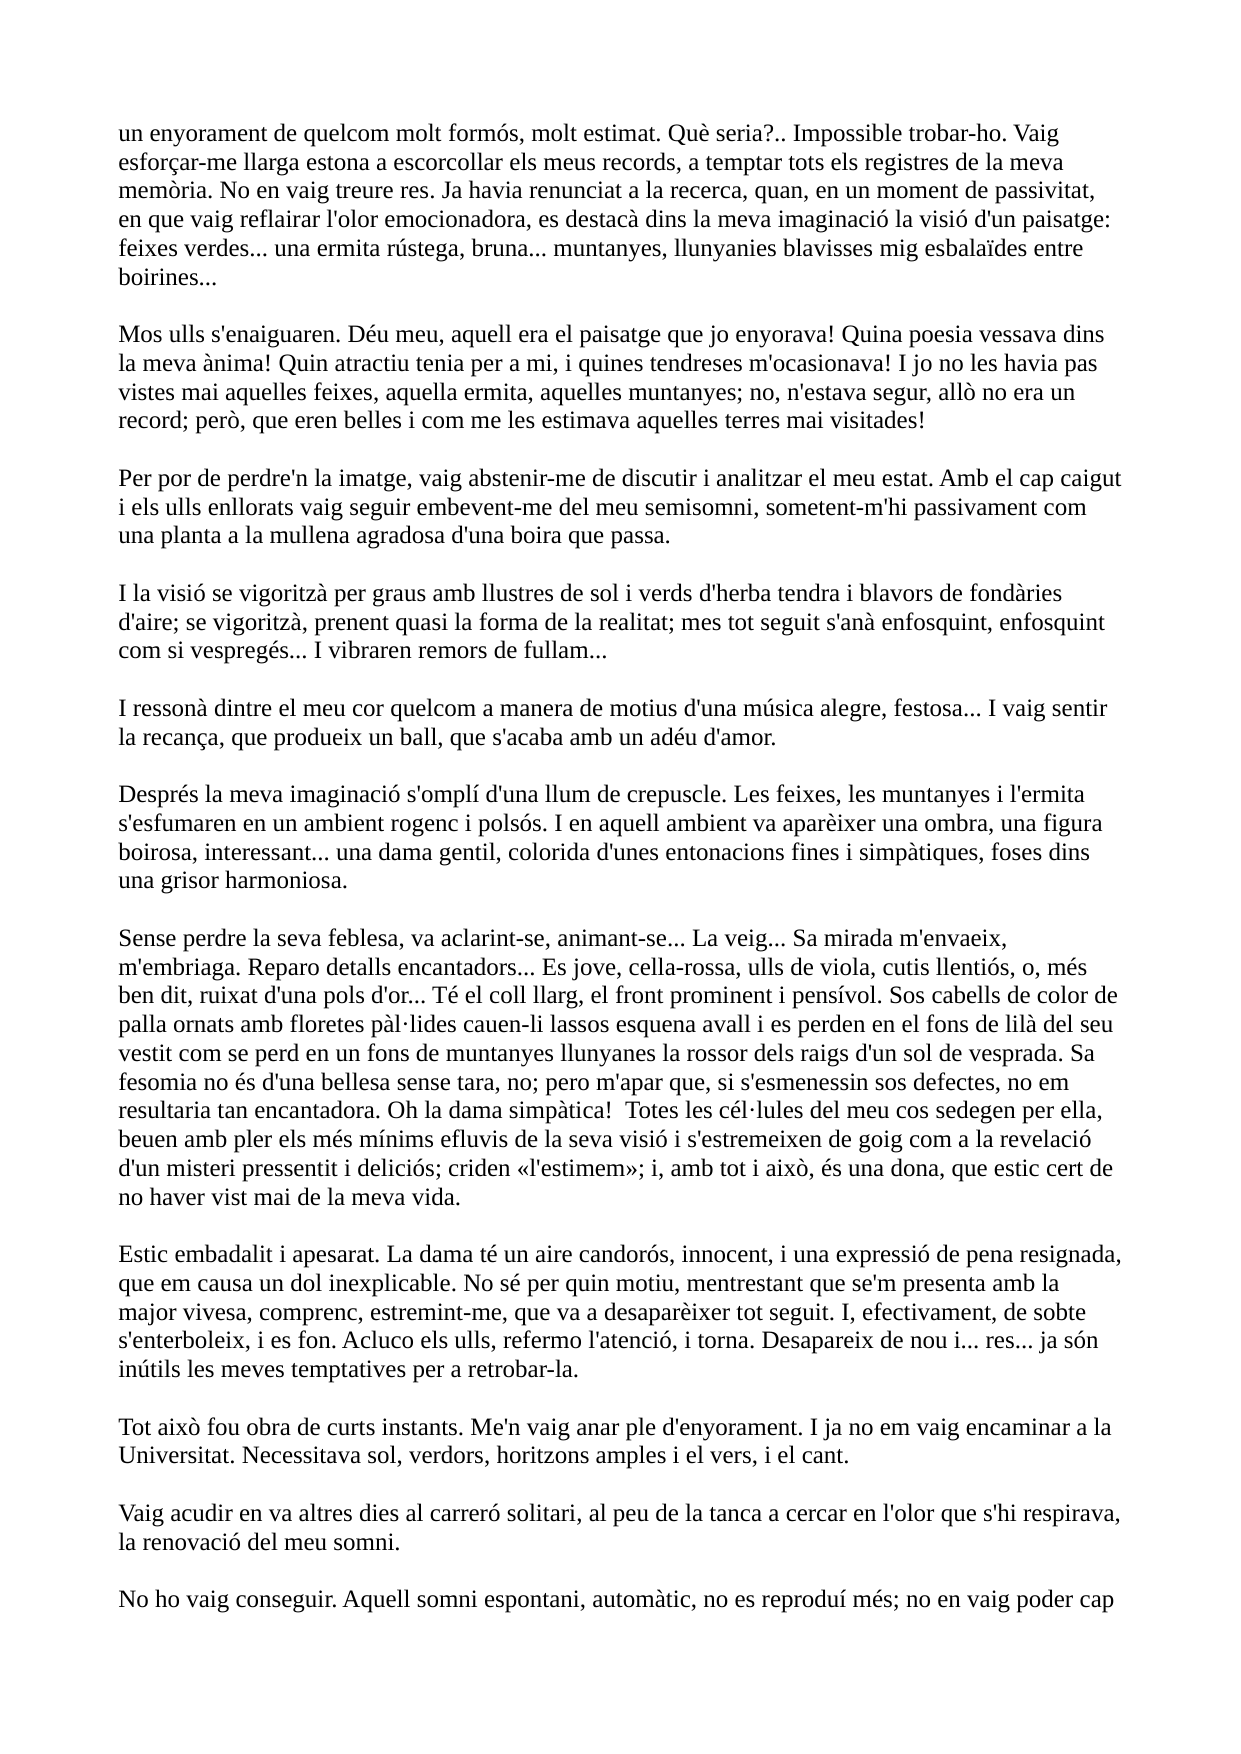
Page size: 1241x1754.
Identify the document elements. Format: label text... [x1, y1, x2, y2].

text Per por de perdre'n la imatge, vaig abstenir-me de discutir i analitzar el meu estat. Amb el cap caigut i els ulls enllorats vaig seguir embevent-me del meu semisomni, sometent-m'hi passivament com una planta a la mullena agradosa d'una boira que passa. [118, 463, 1122, 549]
text Estic embadalit i apesarat. La dama té un aire candorós, innocent, i una expressió de pena resignada, que em causa un dol inexplicable. No sé per quin motiu, mentrestant que se'm presenta amb la major vivesa, comprenc, estremint-me, que va a desaparèixer tot seguit. I, efectivament, de sobte s'enterboleix, i es fon. Acluco els ulls, refermo l'atenció, i torna. Desapareix de nou i... res... ja són inútils les meves temptatives per a retrobar-la. [118, 1239, 1122, 1383]
text I la visió se vigoritzà per graus amb llustres de sol i verds d'herba tendra i blavors de fondàries d'aire; se vigoritzà, prenent quasi la forma de la realitat; mes tot seguit s'anà enfosquint, enfosquint com si vespregés... I vibraren remors de fullam... [118, 578, 1122, 664]
text un enyorament de quelcom molt formós, molt estimat. Què seria?.. Impossible trobar-ho. Vaig esforçar-me llarga estona a escorcollar els meus records, a temptar tots els registres de la meva memòria. No en vaig treure res. Ja havia renunciat a la recerca, quan, en un moment de passivitat, en que vaig reflairar l'olor emocionadora, es destacà dins la meva imaginació la visió d'un paisatge: feixes verdes... una ermita rústega, bruna... muntanyes, llunyanies blavisses mig esbalaïdes entre boirines... [118, 118, 1122, 291]
text No ho vaig conseguir. Aquell somni espontani, automàtic, no es reproduí més; no en vaig poder cap [118, 1584, 1122, 1613]
text Mos ulls s'enaiguaren. Déu meu, aquell era el paisatge que jo enyorava! Quina poesia vessava dins la meva ànima! Quin atractiu tenia per a mi, i quines tendreses m'ocasionava! I jo no les havia pas vistes mai aquelles feixes, aquella ermita, aquelles muntanyes; no, n'estava segur, allò no era un record; però, que eren belles i com me les estimava aquelles terres mai visitades! [118, 319, 1122, 434]
text Després la meva imaginació s'omplí d'una llum de crepuscle. Les feixes, les muntanyes i l'ermita s'esfumaren en un ambient rogenc i polsós. I en aquell ambient va aparèixer una ombra, una figura boirosa, interessant... una dama gentil, colorida d'unes entonacions fines i simpàtiques, foses dins una grisor harmoniosa. [118, 779, 1122, 894]
text I ressonà dintre el meu cor quelcom a manera de motius d'una música alegre, festosa... I vaig sentir la recança, que produeix un ball, que s'acaba amb un adéu d'amor. [118, 693, 1122, 751]
text Sense perdre la seva feblesa, va aclarint-se, animant-se... La veig... Sa mirada m'envaeix, m'embriaga. Reparo detalls encantadors... Es jove, cella-rossa, ulls de viola, cutis llentiós, o, més ben dit, ruixat d'una pols d'or... Té el coll llarg, el front prominent i pensívol. Sos cabells de color de palla ornats amb floretes pàl·lides cauen-li lassos esquena avall i es perden en el fons de lilà del seu vestit com se perd en un fons de muntanyes llunyanes la rossor dels raigs d'un sol de vesprada. Sa fesomia no és d'una bellesa sense tara, no; pero m'apar que, si s'esmenessin sos defectes, no em resultaria tan encantadora. Oh la dama simpàtica! Totes les cél·lules del meu cos sedegen per ella, beuen amb pler els més mínims efluvis de la seva visió i s'estremeixen de goig com a la revelació d'un misteri pressentit i deliciós; criden «l'estimem»; i, amb tot i això, és una dona, que estic cert de no haver vist mai de la meva vida. [118, 923, 1122, 1211]
text Tot això fou obra de curts instants. Me'n vaig anar ple d'enyorament. I ja no em vaig encaminar a la Universitat. Necessitava sol, verdors, horitzons amples i el vers, i el cant. [118, 1412, 1122, 1469]
text Vaig acudir en va altres dies al carreró solitari, al peu de la tanca a cercar en l'olor que s'hi respirava, la renovació del meu somni. [118, 1498, 1122, 1556]
